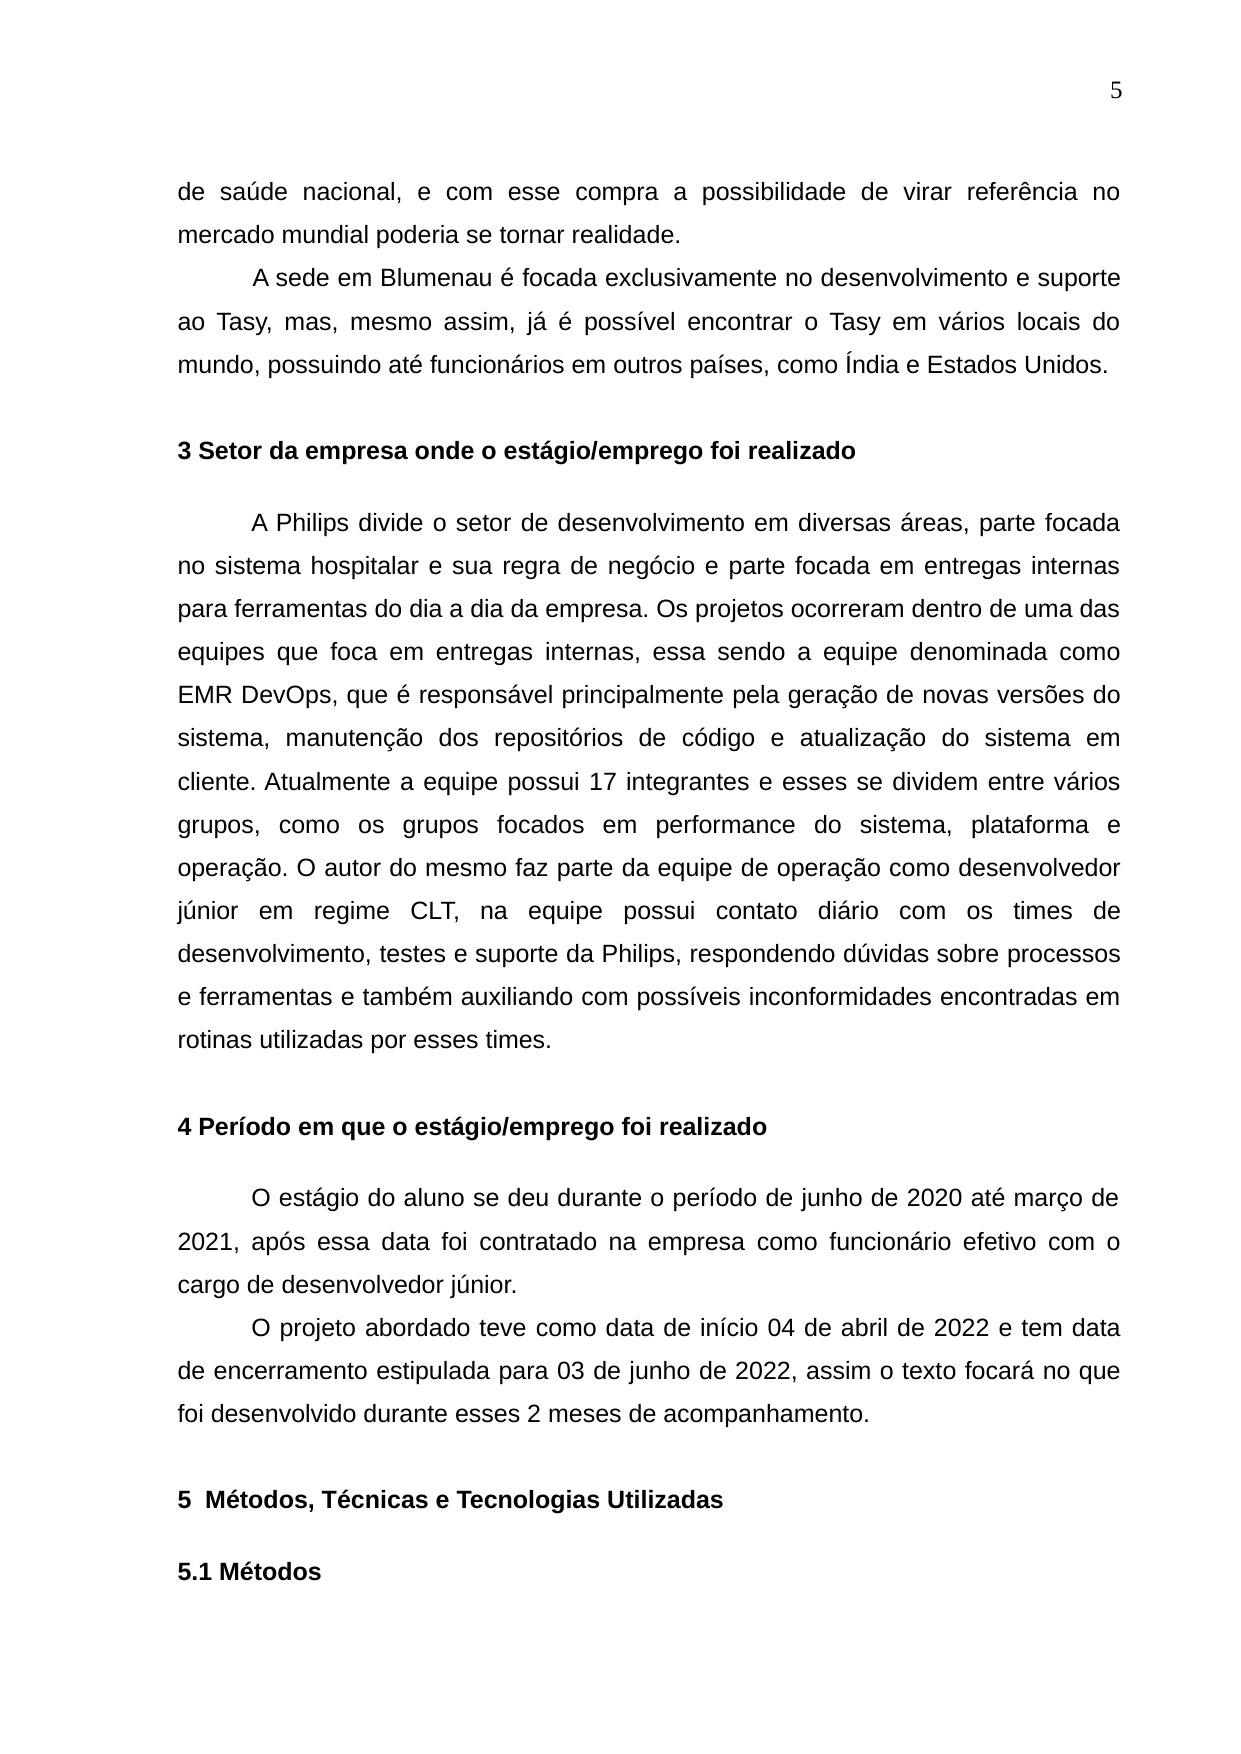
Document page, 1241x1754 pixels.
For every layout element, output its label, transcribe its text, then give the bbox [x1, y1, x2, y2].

text O estágio do aluno se deu durante o período de junho de 2020 até março de 2021, após essa data foi contratado na empresa como funcionário efetivo com o cargo de desenvolvedor júnior. [177, 1183, 1122, 1298]
subtitle 4 Período em que o estágio/emprego foi realizado [177, 1112, 1122, 1140]
text A sede em Blumenau é focada exclusivamente no desenvolvimento e suporte ao Tasy, mas, mesmo assim, já é possível encontrar o Tasy em vários locais do mundo, possuindo até funcionários em outros países, como Índia e Estados Unidos. [177, 263, 1122, 378]
text de saúde nacional, e com esse compra a possibilidade de virar referência no mercado mundial poderia se tornar realidade. [177, 177, 1122, 249]
subtitle 3 Setor da empresa onde o estágio/emprego foi realizado [177, 436, 1122, 465]
text A Philips divide o setor de desenvolvimento em diversas áreas, parte focada no sistema hospitalar e sua regra de negócio e parte focada em entregas internas para ferramentas do dia a dia da empresa. Os projetos ocorreram dentro de uma das equipes que foca em entregas internas, essa sendo a equipe denominada como EMR DevOps, que é responsável principalmente pela geração de novas versões do sistema, manutenção dos repositórios de código e atualização do sistema em cliente. Atualmente a equipe possui 17 integrantes e esses se dividem entre vários grupos, como os grupos focados em performance do sistema, plataforma e operação. O autor do mesmo faz parte da equipe de operação como desenvolvedor júnior em regime CLT, na equipe possui contato diário com os times de desenvolvimento, testes e suporte da Philips, respondendo dúvidas sobre processos e ferramentas e também auxiliando com possíveis inconformidades encontradas em rotinas utilizadas por esses times. [177, 508, 1122, 1054]
subtitle 5.1 Métodos [177, 1557, 1122, 1586]
text O projeto abordado teve como data de início 04 de abril de 2022 e tem data de encerramento estipulada para 03 de junho de 2022, assim o texto focará no que foi desenvolvido durante esses 2 meses de acompanhamento. [177, 1313, 1122, 1428]
subtitle 5 Métodos, Técnicas e Tecnologias Utilizadas [177, 1485, 1122, 1514]
